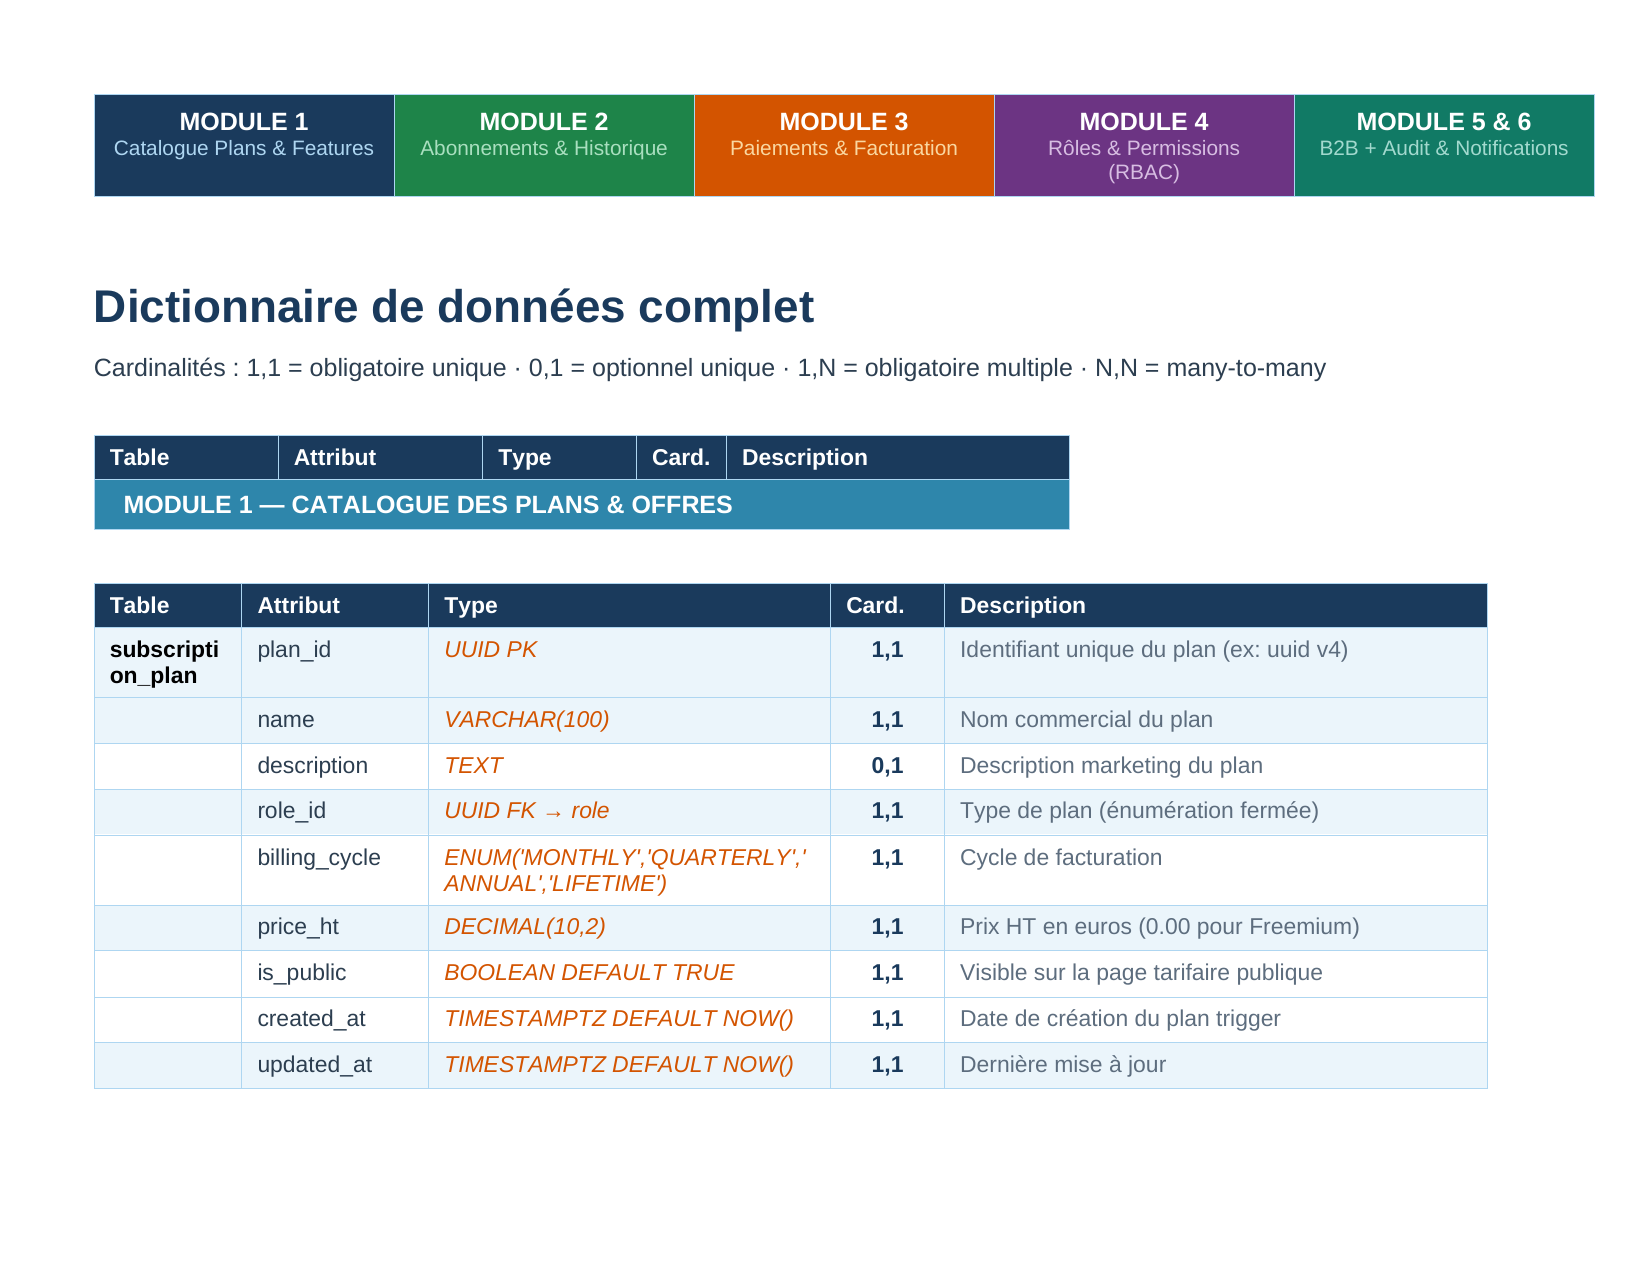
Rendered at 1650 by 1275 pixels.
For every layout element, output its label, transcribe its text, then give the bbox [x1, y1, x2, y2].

table_cell name [242, 698, 428, 743]
table_cell Prix HT en euros (0.00 pour Freemium) [945, 906, 1487, 950]
table_cell UUID FK → role [429, 790, 830, 834]
table_cell [95, 951, 241, 996]
table_cell [95, 698, 241, 743]
table_cell TIMESTAMPTZ DEFAULT NOW() [429, 1043, 830, 1088]
table_cell billing_cycle [242, 836, 428, 904]
table_cell [95, 906, 241, 950]
table_cell role_id [242, 790, 428, 834]
table_cell 1,1 [831, 790, 944, 834]
table_cell Date de création du plan trigger [945, 998, 1487, 1042]
table_cell created_at [242, 998, 428, 1042]
table_cell VARCHAR(100) [429, 698, 830, 743]
table_header Table [95, 584, 241, 627]
table_header MODULE 2 Abonnements & Historique [395, 95, 694, 196]
table_cell 1,1 [831, 836, 944, 904]
table_cell price_ht [242, 906, 428, 950]
table_header Attribut [279, 436, 482, 479]
table_cell ENUM('MONTHLY','QUARTERLY','ANNUAL','LIFETIME') [429, 836, 830, 904]
table_cell Nom commercial du plan [945, 698, 1487, 743]
table_cell BOOLEAN DEFAULT TRUE [429, 951, 830, 996]
table_cell [95, 744, 241, 789]
table_cell TIMESTAMPTZ DEFAULT NOW() [429, 998, 830, 1042]
table_cell is_public [242, 951, 428, 996]
table_cell 1,1 [831, 698, 944, 743]
table_cell Dernière mise à jour [945, 1043, 1487, 1088]
table_cell Type de plan (énumération fermée) [945, 790, 1487, 834]
table_header Card. [637, 436, 726, 479]
table_cell 1,1 [831, 906, 944, 950]
table_cell [95, 790, 241, 834]
table_header Card. [831, 584, 944, 627]
text Cardinalités : 1,1 = obligatoire unique · 0,1 = optionnel unique · 1,N = obligatoire multiple · N,N = many-to-many [94, 353, 1556, 382]
table_cell Description marketing du plan [945, 744, 1487, 789]
table_cell [95, 836, 241, 904]
table_cell 1,1 [831, 998, 944, 1042]
table_cell Cycle de facturation [945, 836, 1487, 904]
table_cell plan_id [242, 628, 428, 697]
table_cell Identifiant unique du plan (ex: uuid v4) [945, 628, 1487, 697]
table_cell [95, 1043, 241, 1088]
table_cell 1,1 [831, 951, 944, 996]
table_header Attribut [242, 584, 428, 627]
table_header Description [727, 436, 1069, 479]
table_cell updated_at [242, 1043, 428, 1088]
table_header MODULE 4 Rôles & Permissions (RBAC) [995, 95, 1294, 196]
table_cell DECIMAL(10,2) [429, 906, 830, 950]
table_header Description [945, 584, 1487, 627]
table_header MODULE 1 Catalogue Plans & Features [95, 95, 394, 196]
table_cell description [242, 744, 428, 789]
table_header Type [483, 436, 636, 479]
table_cell Visible sur la page tarifaire publique [945, 951, 1487, 996]
table_cell UUID PK [429, 628, 830, 697]
table_cell subscription_plan [95, 628, 241, 697]
table_header Type [429, 584, 830, 627]
table_cell [95, 998, 241, 1042]
table_header MODULE 5 & 6 B2B + Audit & Notifications [1295, 95, 1594, 196]
table_header MODULE 3 Paiements & Facturation [695, 95, 994, 196]
table_cell TEXT [429, 744, 830, 789]
table_header Table [95, 436, 278, 479]
subtitle Dictionnaire de données complet [94, 279, 1556, 332]
table_cell 1,1 [831, 628, 944, 697]
table_cell MODULE 1 — CATALOGUE DES PLANS & OFFRES [95, 480, 1069, 529]
table_cell 0,1 [831, 744, 944, 789]
table_cell 1,1 [831, 1043, 944, 1088]
